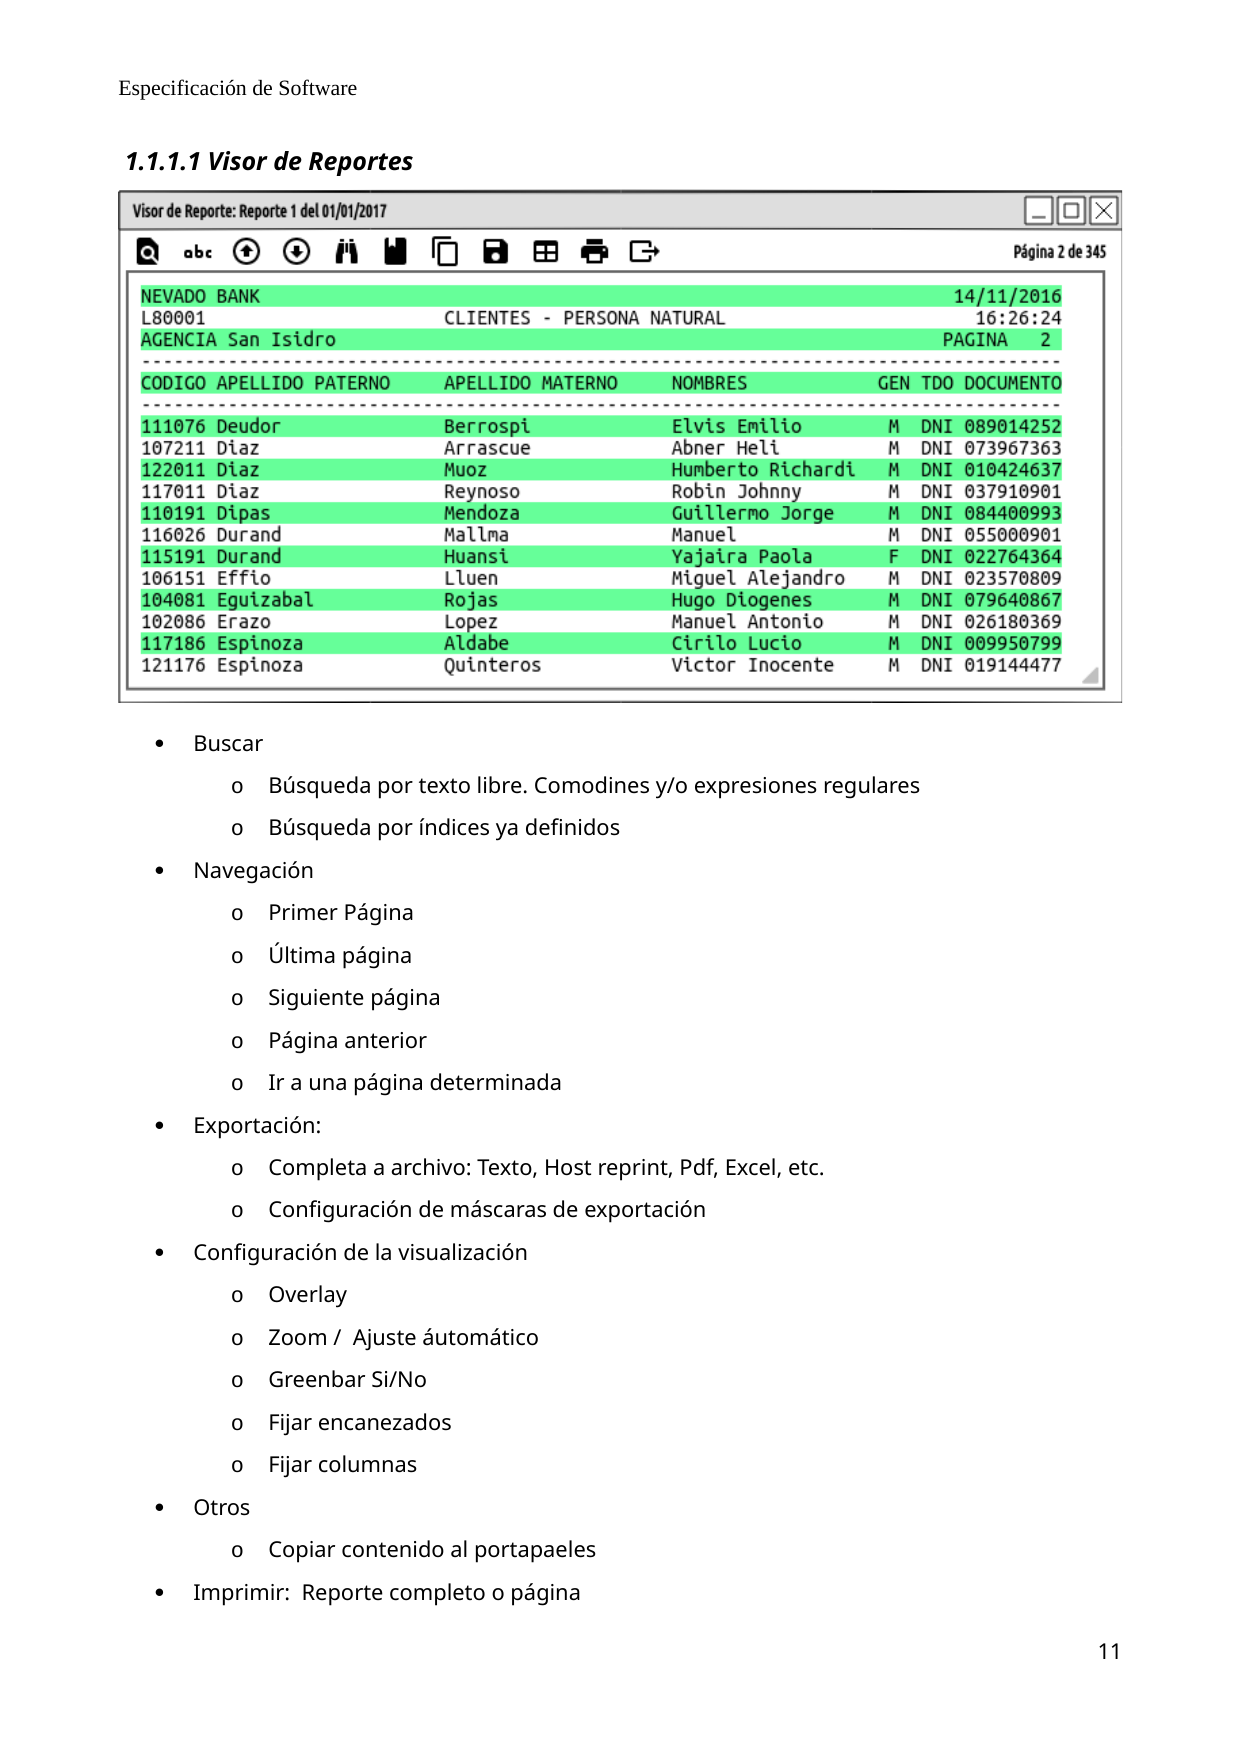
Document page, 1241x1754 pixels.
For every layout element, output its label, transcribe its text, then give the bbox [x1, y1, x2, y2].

list Última página [231, 940, 1122, 970]
list Overlay [231, 1279, 1122, 1309]
list Búsqueda por texto libre. Comodines y/o expresiones regulares [231, 770, 1122, 800]
list Configuración de la visualización [156, 1237, 1122, 1267]
list Búsqueda por índices ya definidos [231, 812, 1122, 842]
list Primer Página [231, 897, 1122, 927]
list Imprimir: Reporte completo o página [156, 1577, 1122, 1606]
list Fijar encanezados [231, 1407, 1122, 1437]
list Fijar columnas [231, 1449, 1122, 1479]
list Navegación [156, 855, 1122, 885]
list Configuración de máscaras de exportación [231, 1194, 1122, 1224]
list Exportación: [156, 1110, 1122, 1139]
list Greenbar Si/No [231, 1364, 1122, 1394]
list Otros [156, 1492, 1122, 1522]
list Siguiente página [231, 982, 1122, 1012]
list Ir a una página determinada [231, 1067, 1122, 1097]
list Visor de Reportes [118, 143, 1122, 177]
list Buscar [156, 728, 1122, 757]
list Zoom / Ajuste áutomático [231, 1322, 1122, 1352]
list Completa a archivo: Texto, Host reprint, Pdf, Excel, etc. [231, 1152, 1122, 1182]
list Página anterior [231, 1025, 1122, 1055]
list Copiar contenido al portapaeles [231, 1534, 1122, 1564]
